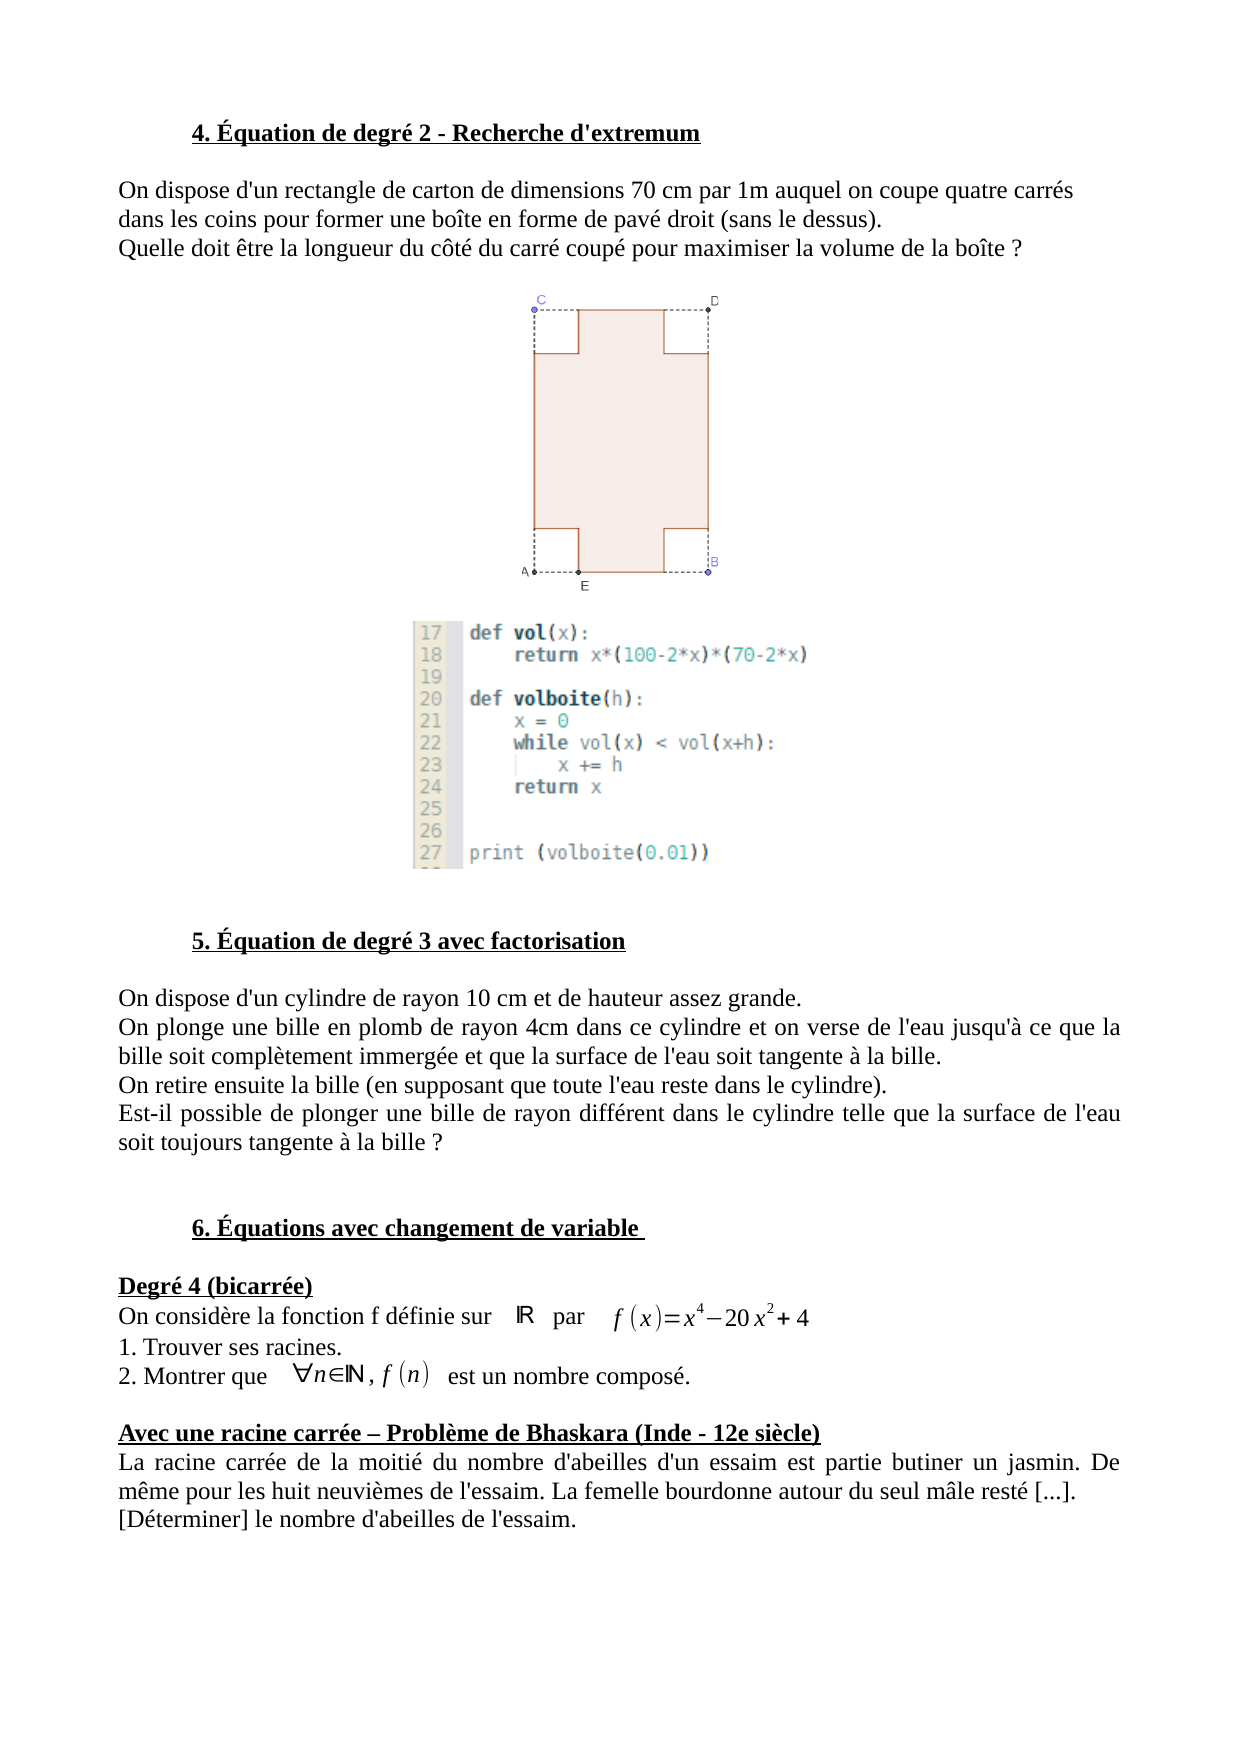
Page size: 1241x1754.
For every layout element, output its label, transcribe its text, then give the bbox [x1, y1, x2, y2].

text 5. Équation de degré 3 avec factorisation [118, 926, 1122, 955]
text Est-il possible de plonger une bille de rayon différent dans le cylindre telle que la surface de l'eau soit toujours tangente à la bille ? [118, 1098, 1122, 1156]
text On dispose d'un rectangle de carton de dimensions 70 cm par 1m auquel on coupe quatre carrés dans les coins pour former une boîte en forme de pavé droit (sans le dessus). [118, 176, 1122, 233]
text Quelle doit être la longueur du côté du carré coupé pour maximiser la volume de la boîte ? [118, 233, 1122, 262]
picture [412, 621, 828, 869]
text 4. Équation de degré 2 - Recherche d'extremum [118, 118, 1122, 147]
text Degré 4 (bicarrée) [118, 1271, 1122, 1300]
text La racine carrée de la moitié du nombre d'abeilles d'un essaim est partie butiner un jasmin. De même pour les huit neuvièmes de l'essaim. La femelle bourdonne autour du seul mâle resté [...]. [118, 1447, 1122, 1504]
text 1. Trouver ses racines. [118, 1332, 1122, 1361]
text 2. Montrer que est un nombre composé. [118, 1361, 1122, 1389]
text On plonge une bille en plomb de rayon 4cm dans ce cylindre et on verse de l'eau jusqu'à ce que la bille soit complètement immergée et que la surface de l'eau soit tangente à la bille. [118, 1012, 1122, 1070]
text 6. Équations avec changement de variable [118, 1213, 1122, 1242]
text On dispose d'un cylindre de rayon 10 cm et de hauteur assez grande. [118, 983, 1122, 1012]
picture [522, 290, 719, 593]
text [Déterminer] le nombre d'abeilles de l'essaim. [118, 1504, 1122, 1533]
text On considère la fonction f définie sur par [118, 1300, 1122, 1332]
text On retire ensuite la bille (en supposant que toute l'eau reste dans le cylindre). [118, 1070, 1122, 1098]
text Avec une racine carrée – Problème de Bhaskara (Inde - 12e siècle) [118, 1418, 1122, 1447]
